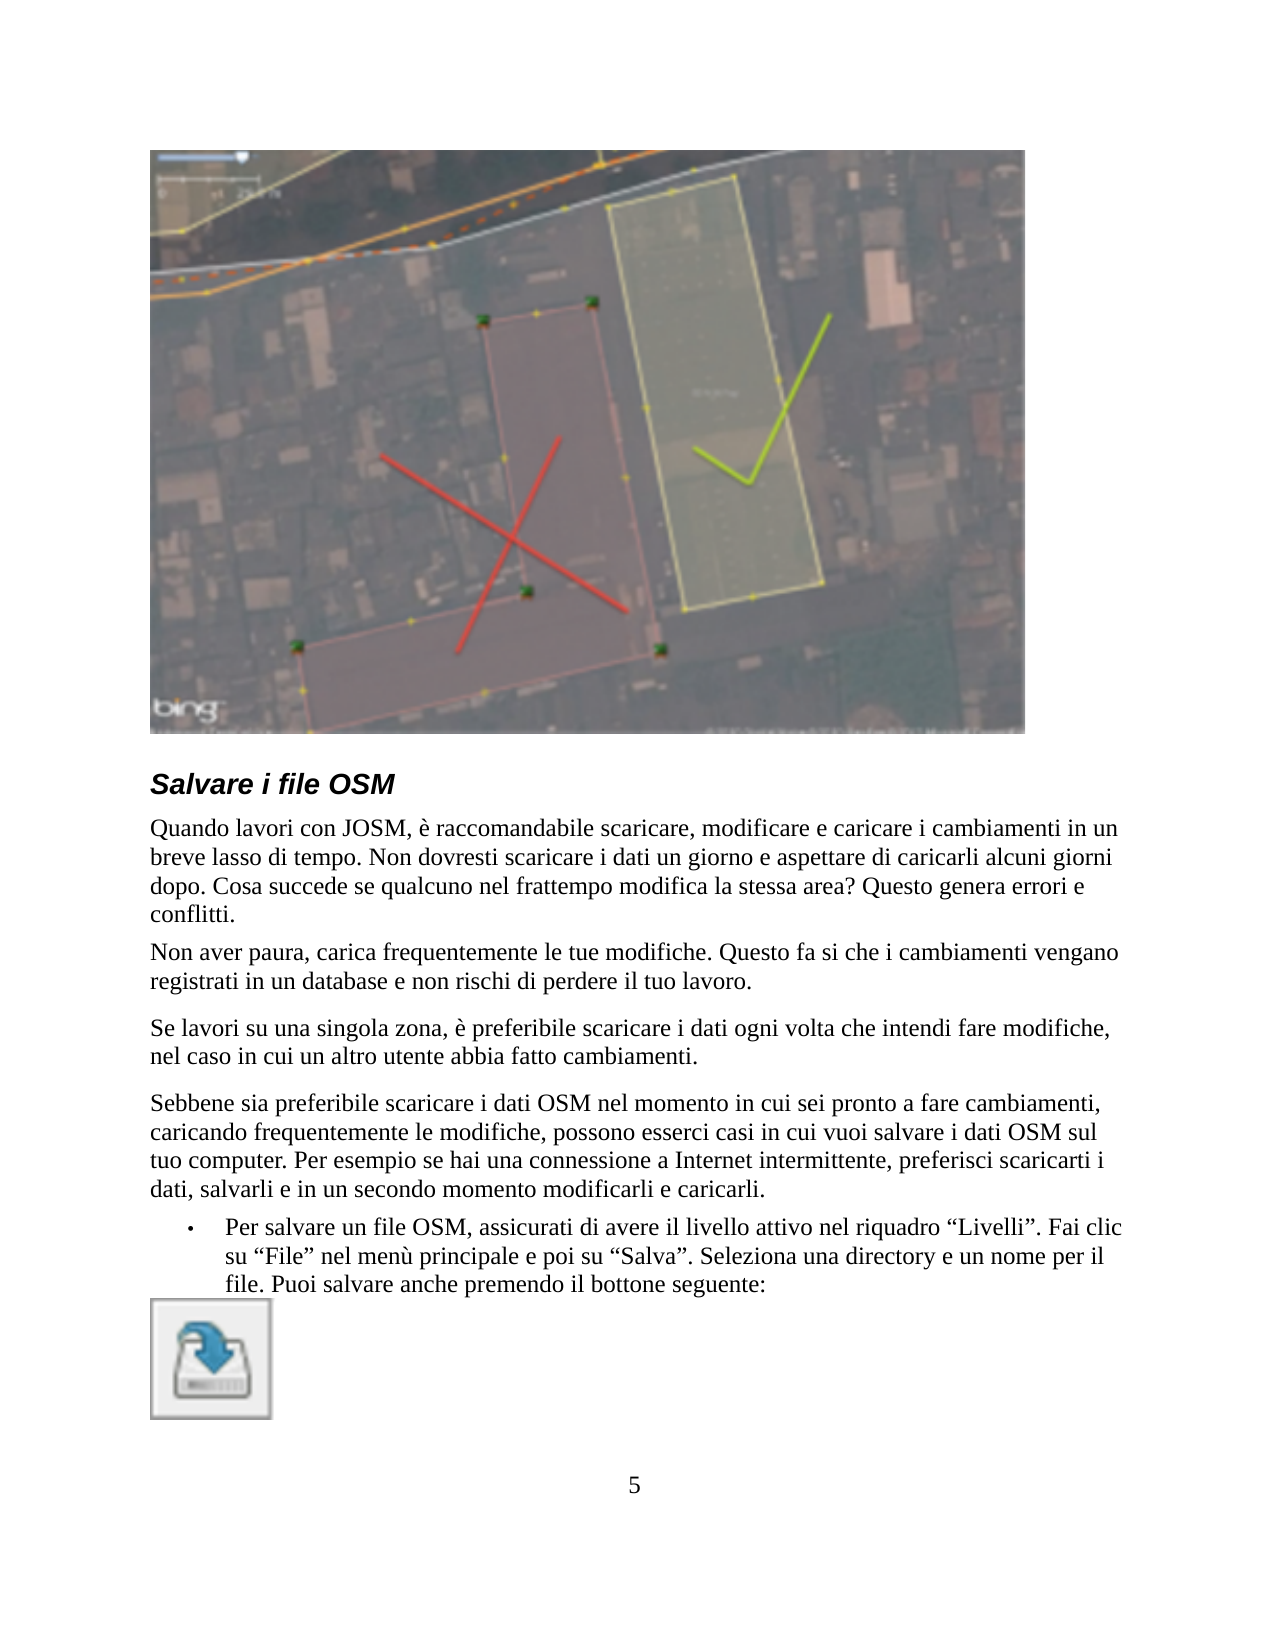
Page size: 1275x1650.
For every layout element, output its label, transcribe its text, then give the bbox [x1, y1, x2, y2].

picture [150, 1298, 275, 1420]
list Per salvare un file OSM, assicurati di avere il livello attivo nel riquadro “Livelli”. Fai clic su “File” nel menù principale e poi su “Salva”. Seleziona una directory e un nome per il file. Puoi salvare anche premendo il bottone seguente: [187, 1212, 1125, 1298]
text Quando lavori con JOSM, è raccomandabile scaricare, modificare e caricare i cambiamenti in un breve lasso di tempo. Non dovresti scaricare i dati un giorno e aspettare di caricarli alcuni giorni dopo. Cosa succede se qualcuno nel frattempo modifica la stessa area? Questo genera errori e conflitti. [150, 813, 1125, 928]
text Sebbene sia preferibile scaricare i dati OSM nel momento in cui sei pronto a fare cambiamenti, caricando frequentemente le modifiche, possono esserci casi in cui vuoi salvare i dati OSM sul tuo computer. Per esempio se hai una connessione a Internet intermittente, preferisci scaricarti i dati, salvarli e in un secondo momento modificarli e caricarli. [150, 1088, 1125, 1203]
text Non aver paura, carica frequentemente le tue modifiche. Questo fa si che i cambiamenti vengano registrati in un database e non rischi di perdere il tuo lavoro. [150, 937, 1125, 995]
text Se lavori su una singola zona, è preferibile scaricare i dati ogni volta che intendi fare modifiche, nel caso in cui un altro utente abbia fatto cambiamenti. [150, 1013, 1125, 1070]
subtitle Salvare i file OSM [150, 767, 1125, 801]
picture [150, 150, 1025, 734]
